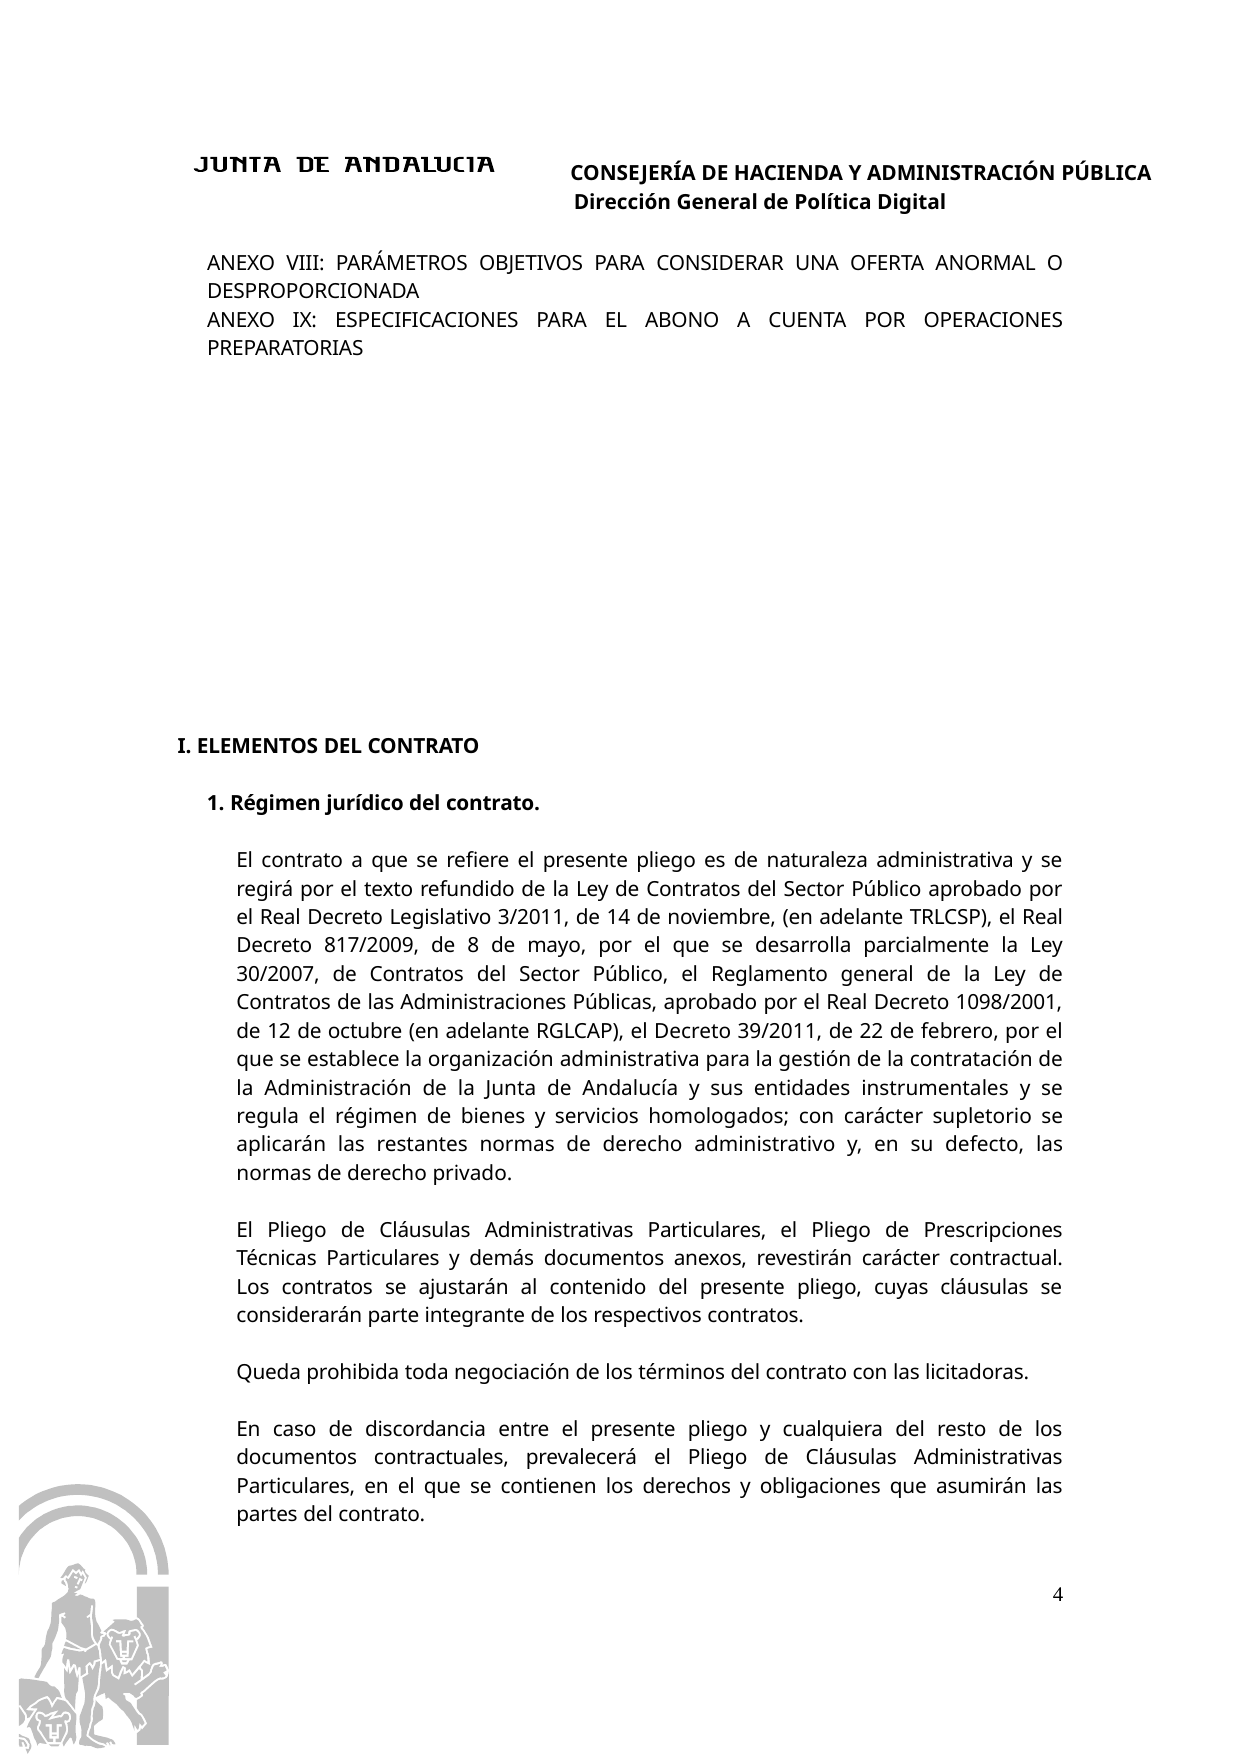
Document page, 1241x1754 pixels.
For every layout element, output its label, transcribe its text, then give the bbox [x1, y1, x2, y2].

text El contrato a que se refiere el presente pliego es de naturaleza administrativa y se regirá por el texto refundido de la Ley de Contratos del Sector Público aprobado por el Real Decreto Legislativo 3/2011, de 14 de noviembre, (en adelante TRLCSP), el Real Decreto 817/2009, de 8 de mayo, por el que se desarrolla parcialmente la Ley 30/2007, de Contratos del Sector Público, el Reglamento general de la Ley de Contratos de las Administraciones Públicas, aprobado por el Real Decreto 1098/2001, de 12 de octubre (en adelante RGLCAP), el Decreto 39/2011, de 22 de febrero, por el que se establece la organización administrativa para la gestión de la contratación de la Administración de la Junta de Andalucía y sus entidades instrumentales y se regula el régimen de bienes y servicios homologados; con carácter supletorio se aplicarán las restantes normas de derecho administrativo y, en su defecto, las normas de derecho privado. [236, 845, 1063, 1186]
text I. ELEMENTOS DEL CONTRATO [177, 731, 1063, 760]
text Queda prohibida toda negociación de los términos del contrato con las licitadoras. [236, 1357, 1063, 1386]
text 1. Régimen jurídico del contrato. [207, 788, 1063, 817]
text ANEXO VIII: PARÁMETROS OBJETIVOS PARA CONSIDERAR UNA OFERTA ANORMAL O DESPROPORCIONADA [207, 248, 1063, 305]
text En caso de discordancia entre el presente pliego y cualquiera del resto de los documentos contractuales, prevalecerá el Pliego de Cláusulas Administrativas Particulares, en el que se contienen los derechos y obligaciones que asumirán las partes del contrato. [236, 1414, 1063, 1528]
text ANEXO IX: ESPECIFICACIONES PARA EL ABONO A CUENTA POR OPERACIONES PREPARATORIAS [207, 305, 1063, 362]
text El Pliego de Cláusulas Administrativas Particulares, el Pliego de Prescripciones Técnicas Particulares y demás documentos anexos, revestirán carácter contractual. Los contratos se ajustarán al contenido del presente pliego, cuyas cláusulas se considerarán parte integrante de los respectivos contratos. [236, 1215, 1063, 1329]
